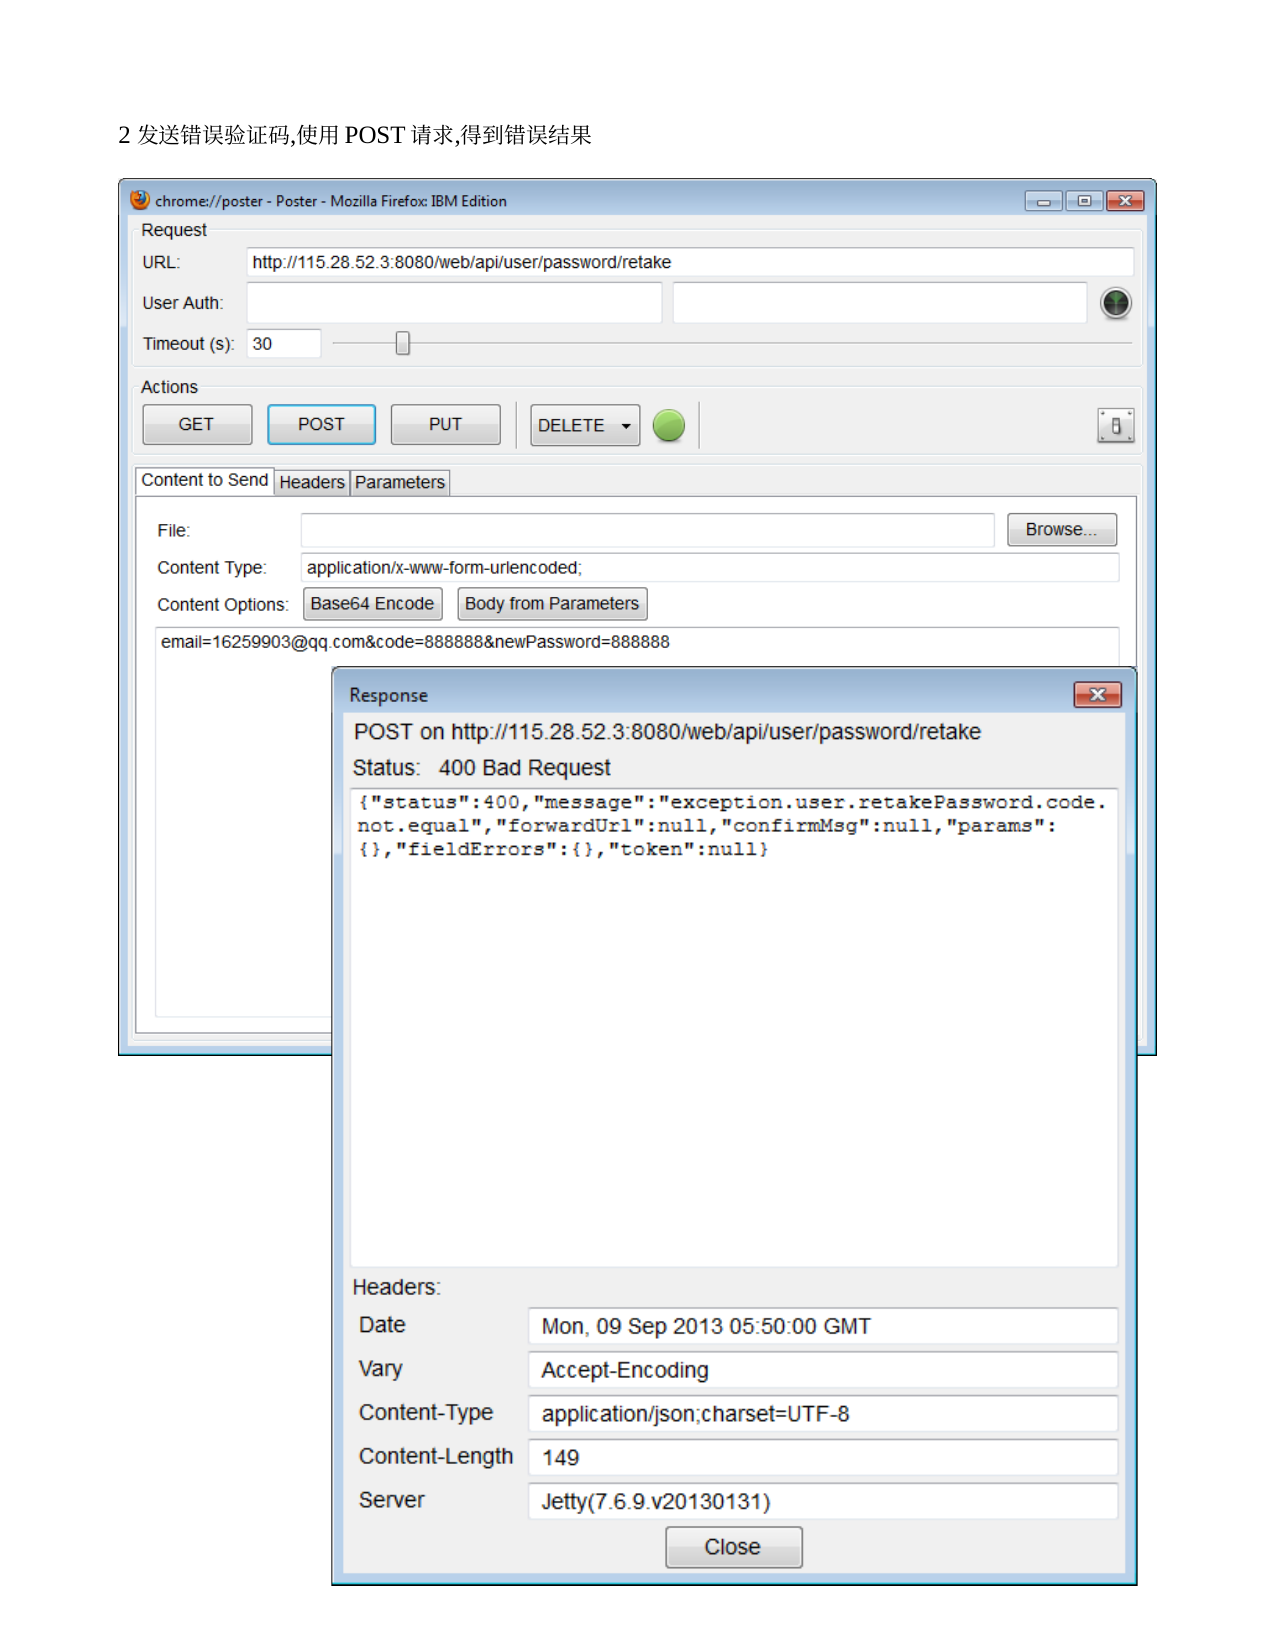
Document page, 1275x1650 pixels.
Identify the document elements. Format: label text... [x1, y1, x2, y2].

picture [118, 178, 1157, 1586]
text 2 发送错误验证码,使用POST请求,得到错误结果 [118, 118, 1157, 149]
